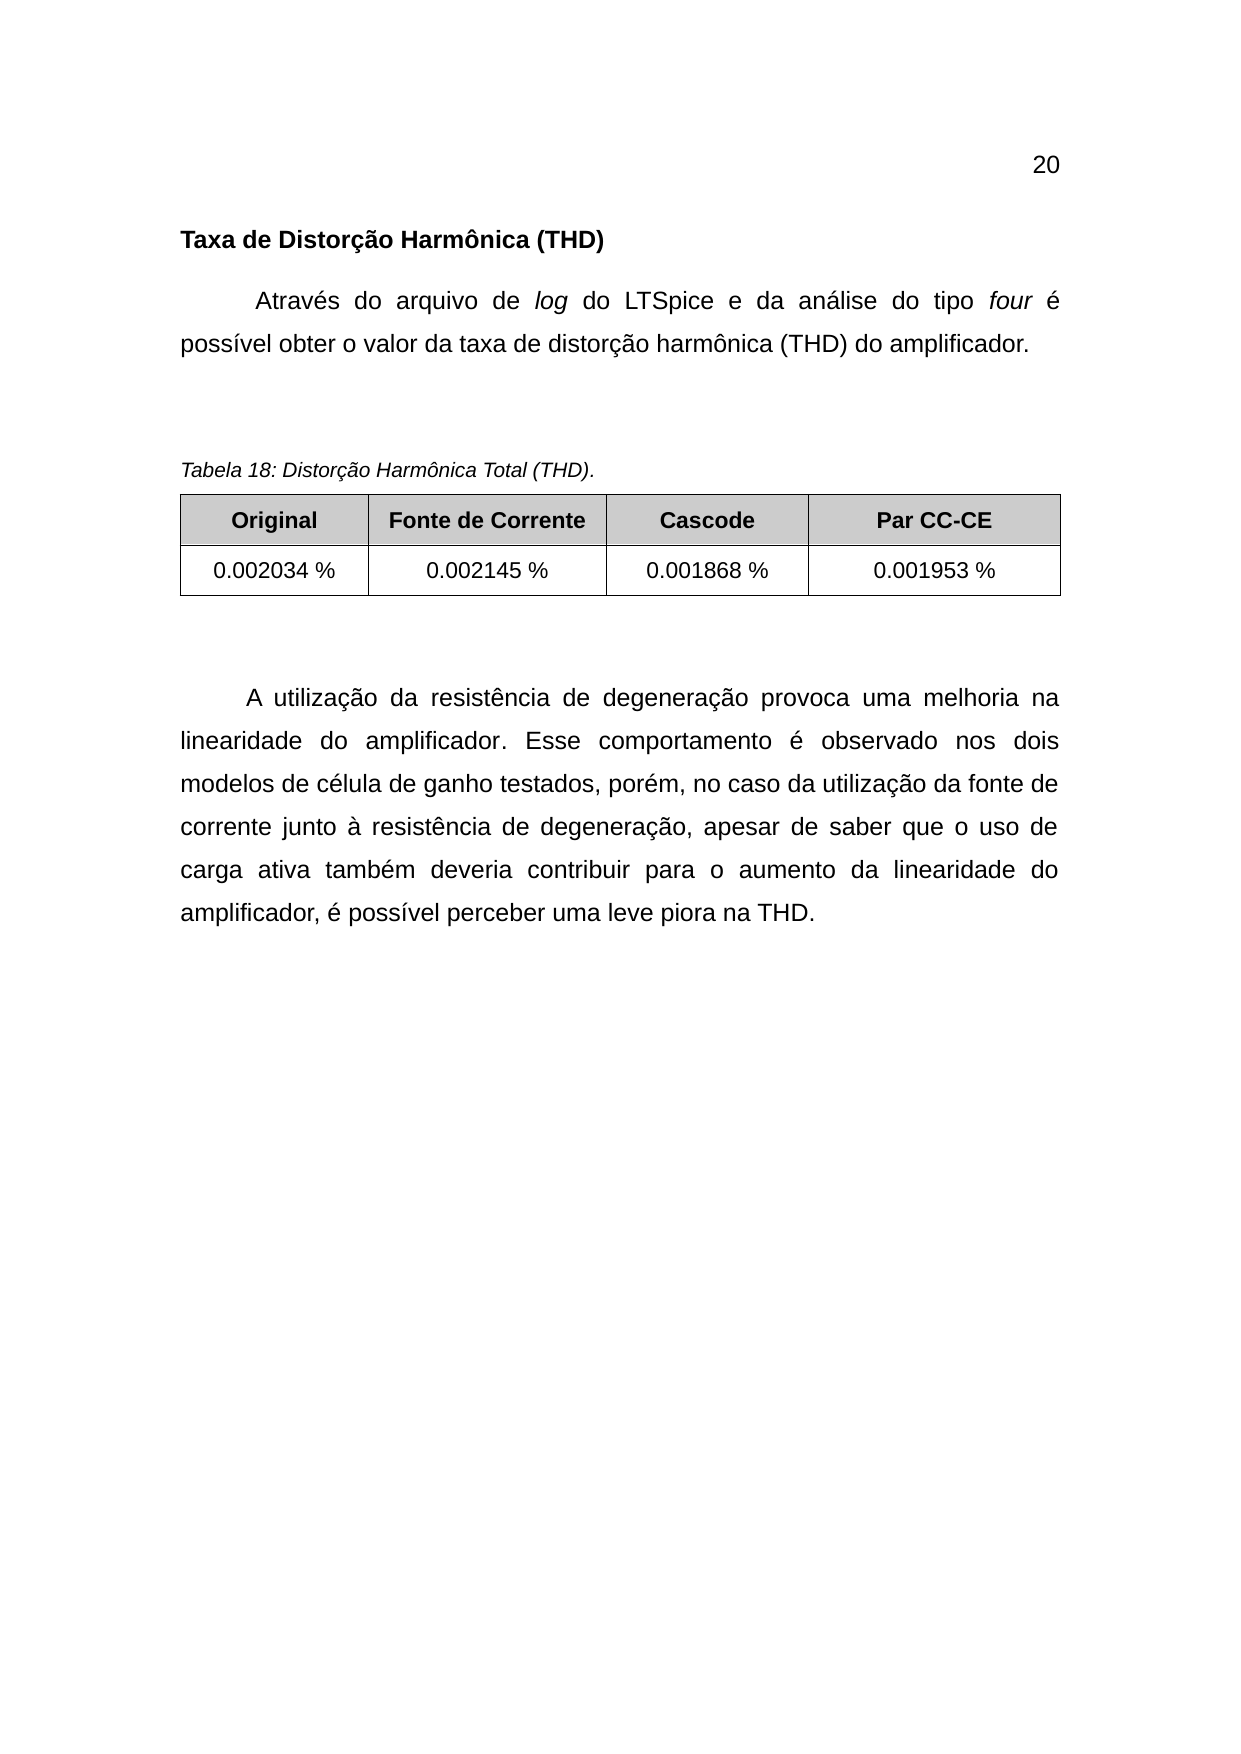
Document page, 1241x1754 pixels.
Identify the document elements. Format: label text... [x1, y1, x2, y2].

table_cell 0.002145 % [369, 546, 606, 595]
subtitle Taxa de Distorção Harmônica (THD) [180, 225, 1060, 254]
text Através do arquivo de log do LTSpice e da análise do tipo four é possível obter o valor da taxa de distorção harmônica (THD) do amplificador. [180, 286, 1060, 358]
table_header Original [181, 495, 368, 544]
table_cell 0.001868 % [607, 546, 808, 595]
table_header Cascode [607, 495, 808, 544]
table_cell 0.001953 % [809, 546, 1060, 595]
text Tabela 18: Distorção Harmônica Total (THD). [180, 457, 1060, 481]
table_cell 0.002034 % [181, 546, 368, 595]
text A utilização da resistência de degeneração provoca uma melhoria na linearidade do amplificador. Esse comportamento é observado nos dois modelos de célula de ganho testados, porém, no caso da utilização da fonte de corrente junto à resistência de degeneração, apesar de saber que o uso de carga ativa também deveria contribuir para o aumento da linearidade do amplificador, é possível perceber uma leve piora na THD. [180, 683, 1060, 927]
table_header Fonte de Corrente [369, 495, 606, 544]
table_header Par CC-CE [809, 495, 1060, 544]
